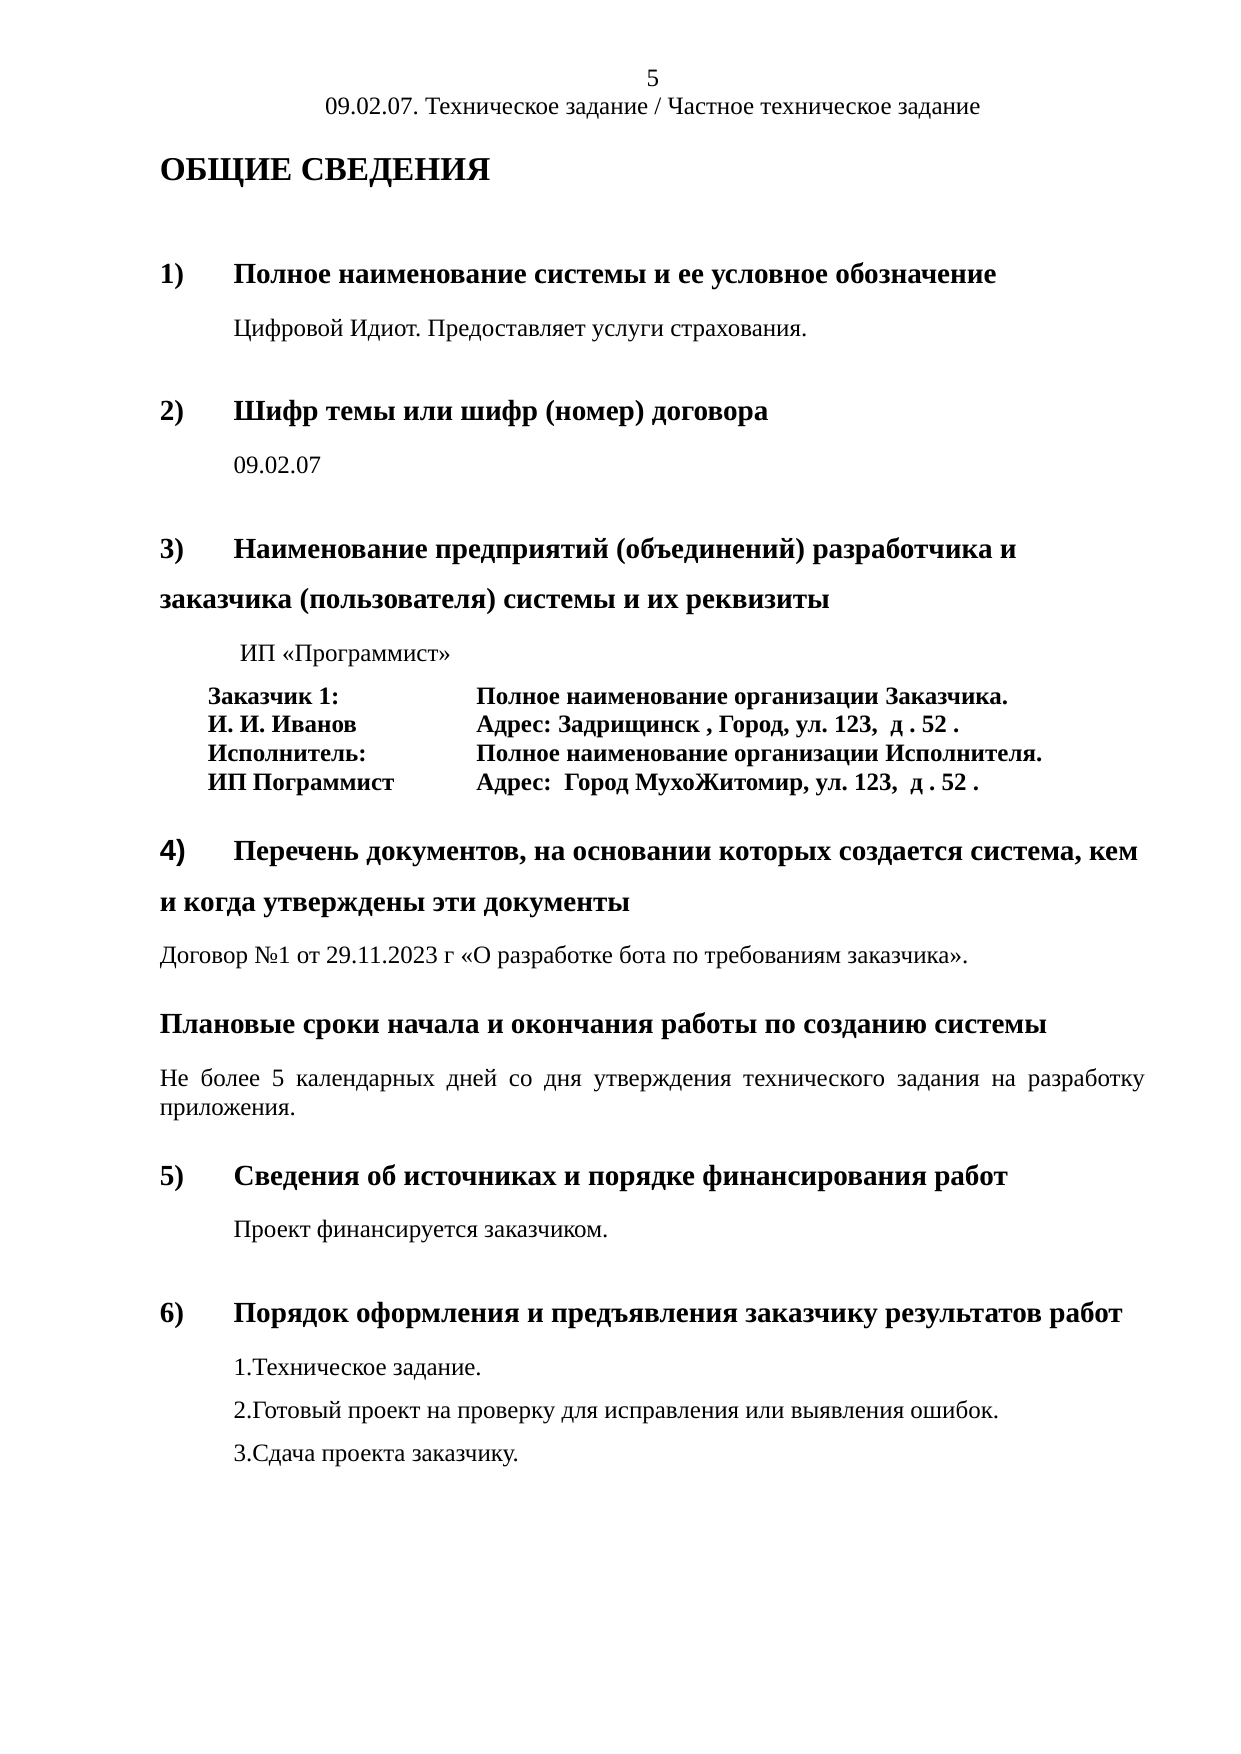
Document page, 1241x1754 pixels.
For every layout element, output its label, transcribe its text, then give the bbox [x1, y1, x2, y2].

text ИП «Программист» [159, 638, 1146, 666]
text 3.Сдача проекта заказчику. [159, 1438, 1146, 1467]
table_header Полное наименование организации Заказчика. Адрес: Задрищинск , Город, ул. 123, д . 52 . [465, 681, 1109, 738]
text Проект финансируется заказчиком. [159, 1214, 1146, 1243]
subtitle Общие сведения [159, 149, 1146, 187]
table_header Заказчик 1: И. И. Иванов [196, 681, 465, 738]
subtitle Плановые сроки начала и окончания работы по созданию системы [159, 1006, 1146, 1040]
text Договор №1 от 29.11.2023 г «О разработке бота по требованиям заказчика». [159, 940, 1146, 969]
subtitle Полное наименование системы и ее условное обозначение [159, 256, 1146, 290]
subtitle Наименование предприятий (объединений) разработчика и заказчика (пользователя) системы и их реквизиты [159, 531, 1146, 614]
subtitle Шифр темы или шифр (номер) договора [159, 393, 1146, 427]
table_cell Исполнитель: ИП Пограммист [196, 738, 465, 796]
text 1.Техническое задание. [159, 1352, 1146, 1381]
text 09.02.07 [159, 450, 1146, 479]
subtitle Сведения об источниках и порядке финансирования работ [159, 1158, 1146, 1192]
subtitle Перечень документов, на основании которых создается система, кем и когда утверждены эти документы [159, 833, 1146, 917]
subtitle Порядок оформления и предъявления заказчику результатов работ [159, 1295, 1146, 1329]
text 2.Готовый проект на проверку для исправления или выявления ошибок. [159, 1395, 1146, 1424]
text Цифровой Идиот. Предоставляет услуги страхования. [159, 313, 1146, 342]
table_cell Полное наименование организации Исполнителя. Адрес: Город МухоЖитомир, ул. 123, д . 52 . [465, 738, 1109, 796]
text Не более 5 календарных дней со дня утверждения технического задания на разработку приложения. [159, 1063, 1146, 1121]
